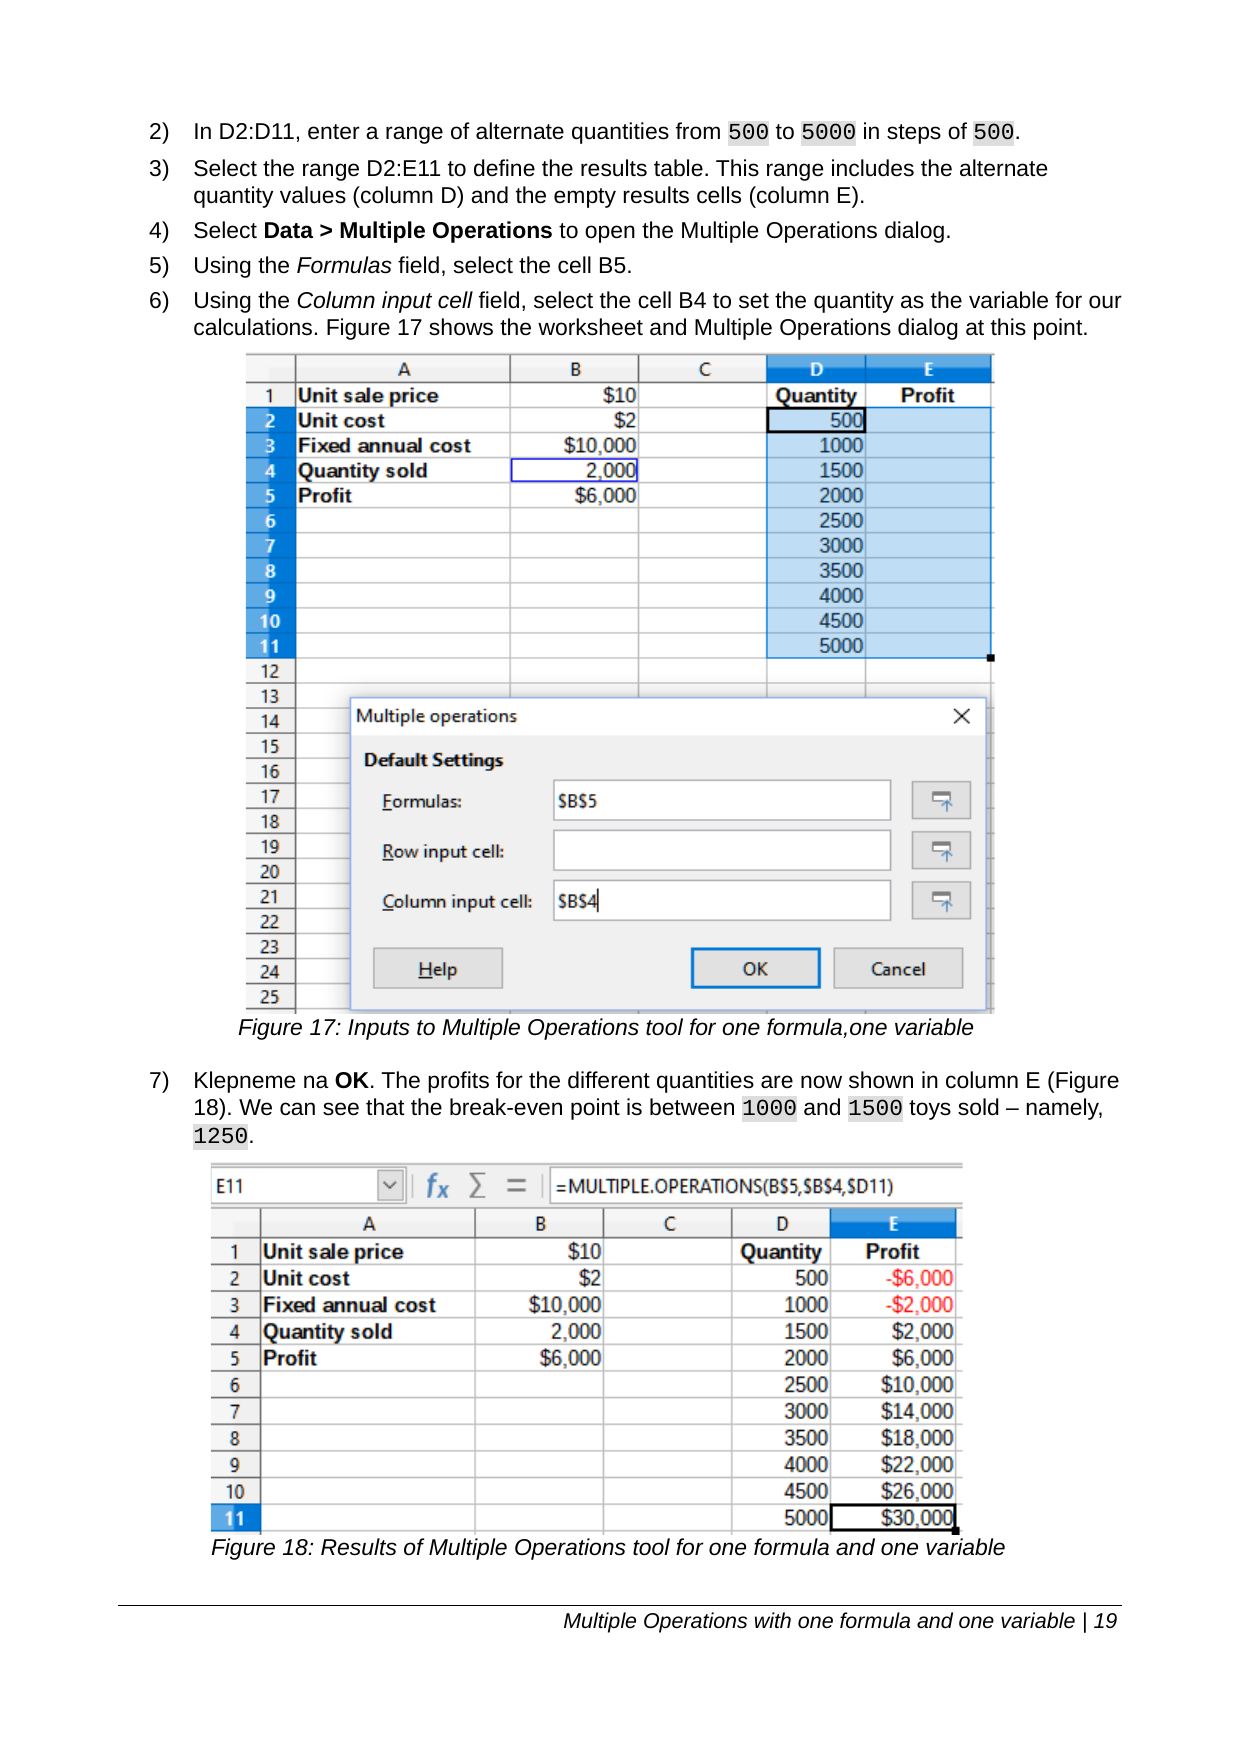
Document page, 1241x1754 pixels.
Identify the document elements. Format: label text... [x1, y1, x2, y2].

list Select Data > Multiple Operations to open the Multiple Operations dialog. [169, 217, 1122, 243]
list Select the range D2:E11 to define the results table. This range includes the alternate quantity values (column D) and the empty results cells (column E). [169, 155, 1122, 208]
picture [245, 352, 995, 1014]
text Figure 18: Results of Multiple Operations tool for one formula and one variable [211, 1162, 1029, 1561]
list Using the Column input cell field, select the cell B4 to set the quantity as the variable for our calculations. Figure 17 shows the worksheet and Multiple Operations dialog at this point. [169, 287, 1122, 340]
list Klepneme na OK. The profits for the different quantities are now shown in column E (Figure 18). We can see that the break-even point is between 1000 and 1500 toys sold – namely, 1250. [169, 1067, 1122, 1150]
list Using the Formulas field, select the cell B5. [169, 252, 1122, 278]
text Figure 17: Inputs to Multiple Operations tool for one formula,one variable [238, 352, 1002, 1040]
list In D2:D11, enter a range of alternate quantities from 500 to 5000 in steps of 500. [169, 118, 1122, 146]
picture [210, 1162, 963, 1535]
